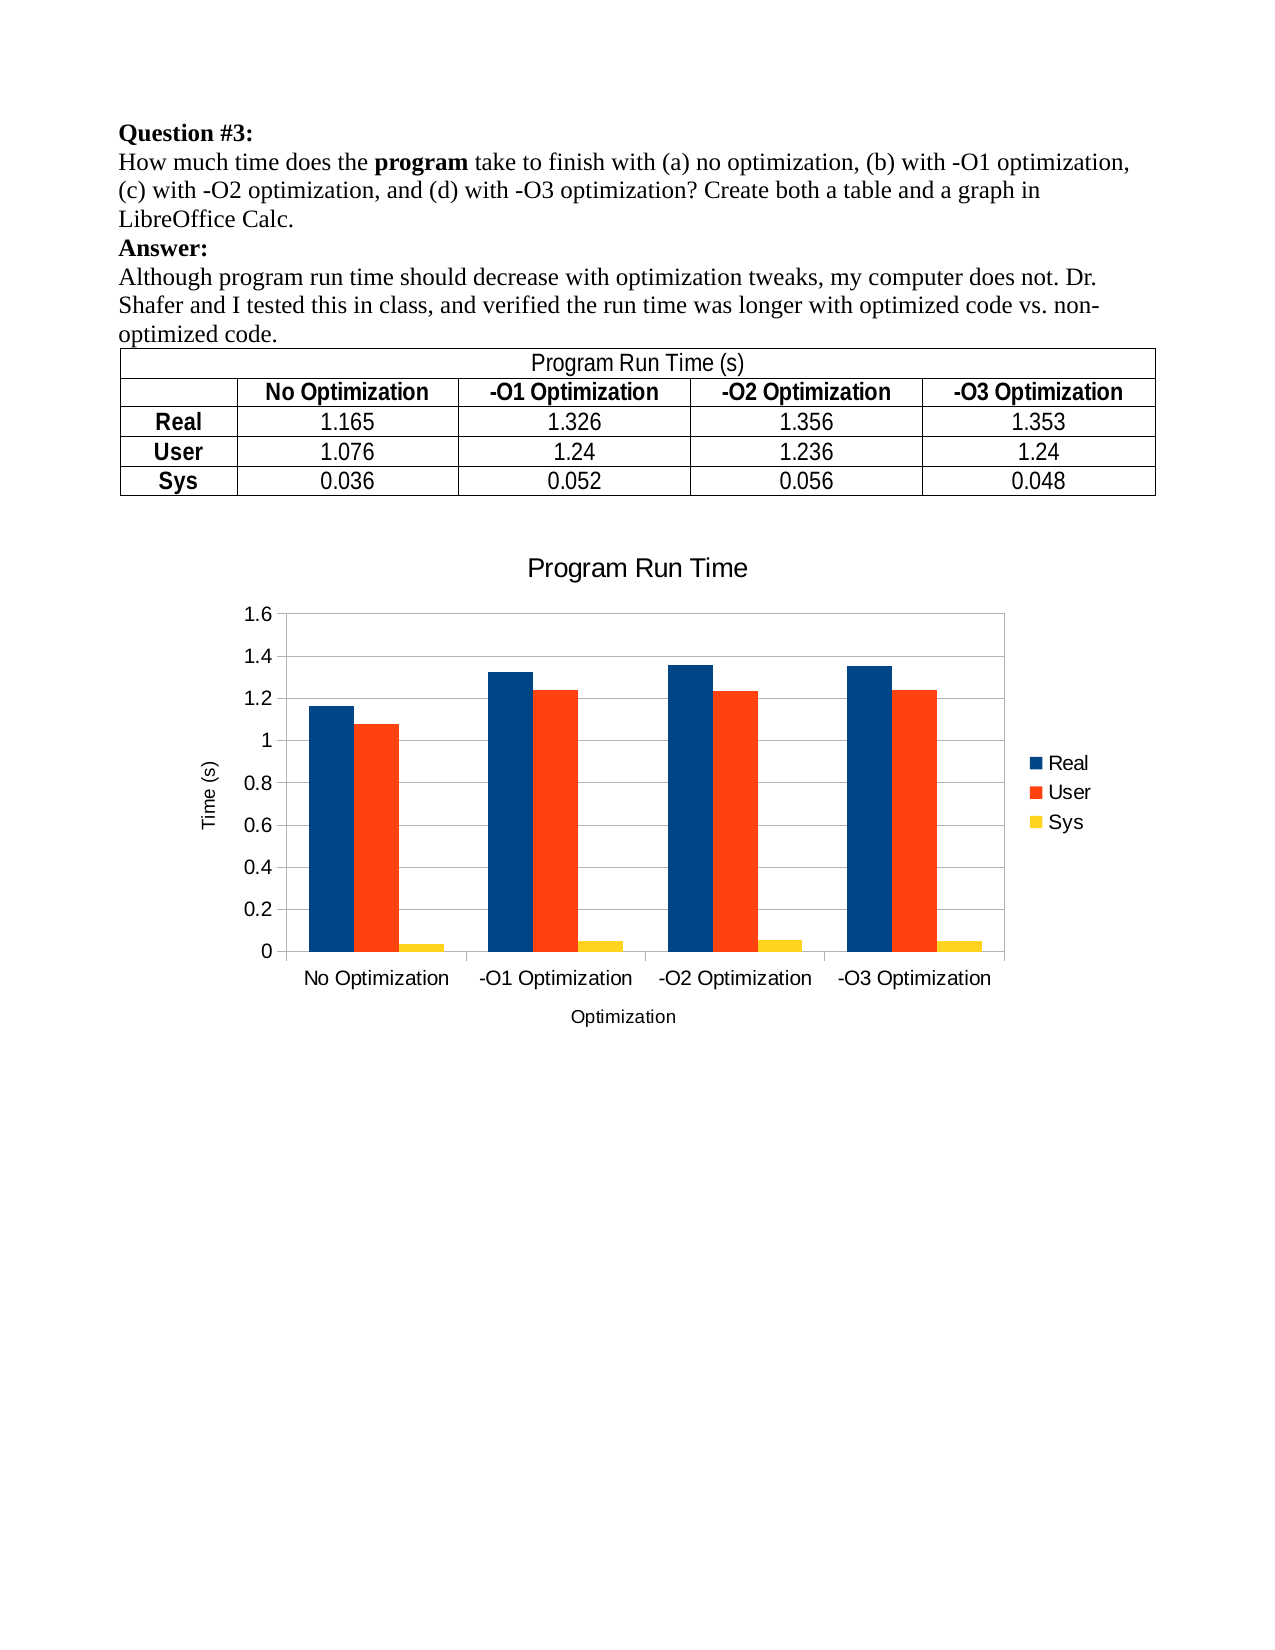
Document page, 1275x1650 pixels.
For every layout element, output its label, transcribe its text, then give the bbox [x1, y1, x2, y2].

text Answer: [118, 233, 1157, 262]
text Question #3: [118, 118, 1157, 147]
text How much time does the program take to finish with (a) no optimization, (b) with -O1 optimization, (c) with -O2 optimization, and (d) with -O3 optimization? Create both a table and a graph in LibreOffice Calc. [118, 147, 1157, 233]
text Although program run time should decrease with optimization tweaks, my computer does not. Dr. Shafer and I tested this in class, and verified the run time was longer with optimized code vs. non-optimized code. [118, 262, 1157, 348]
